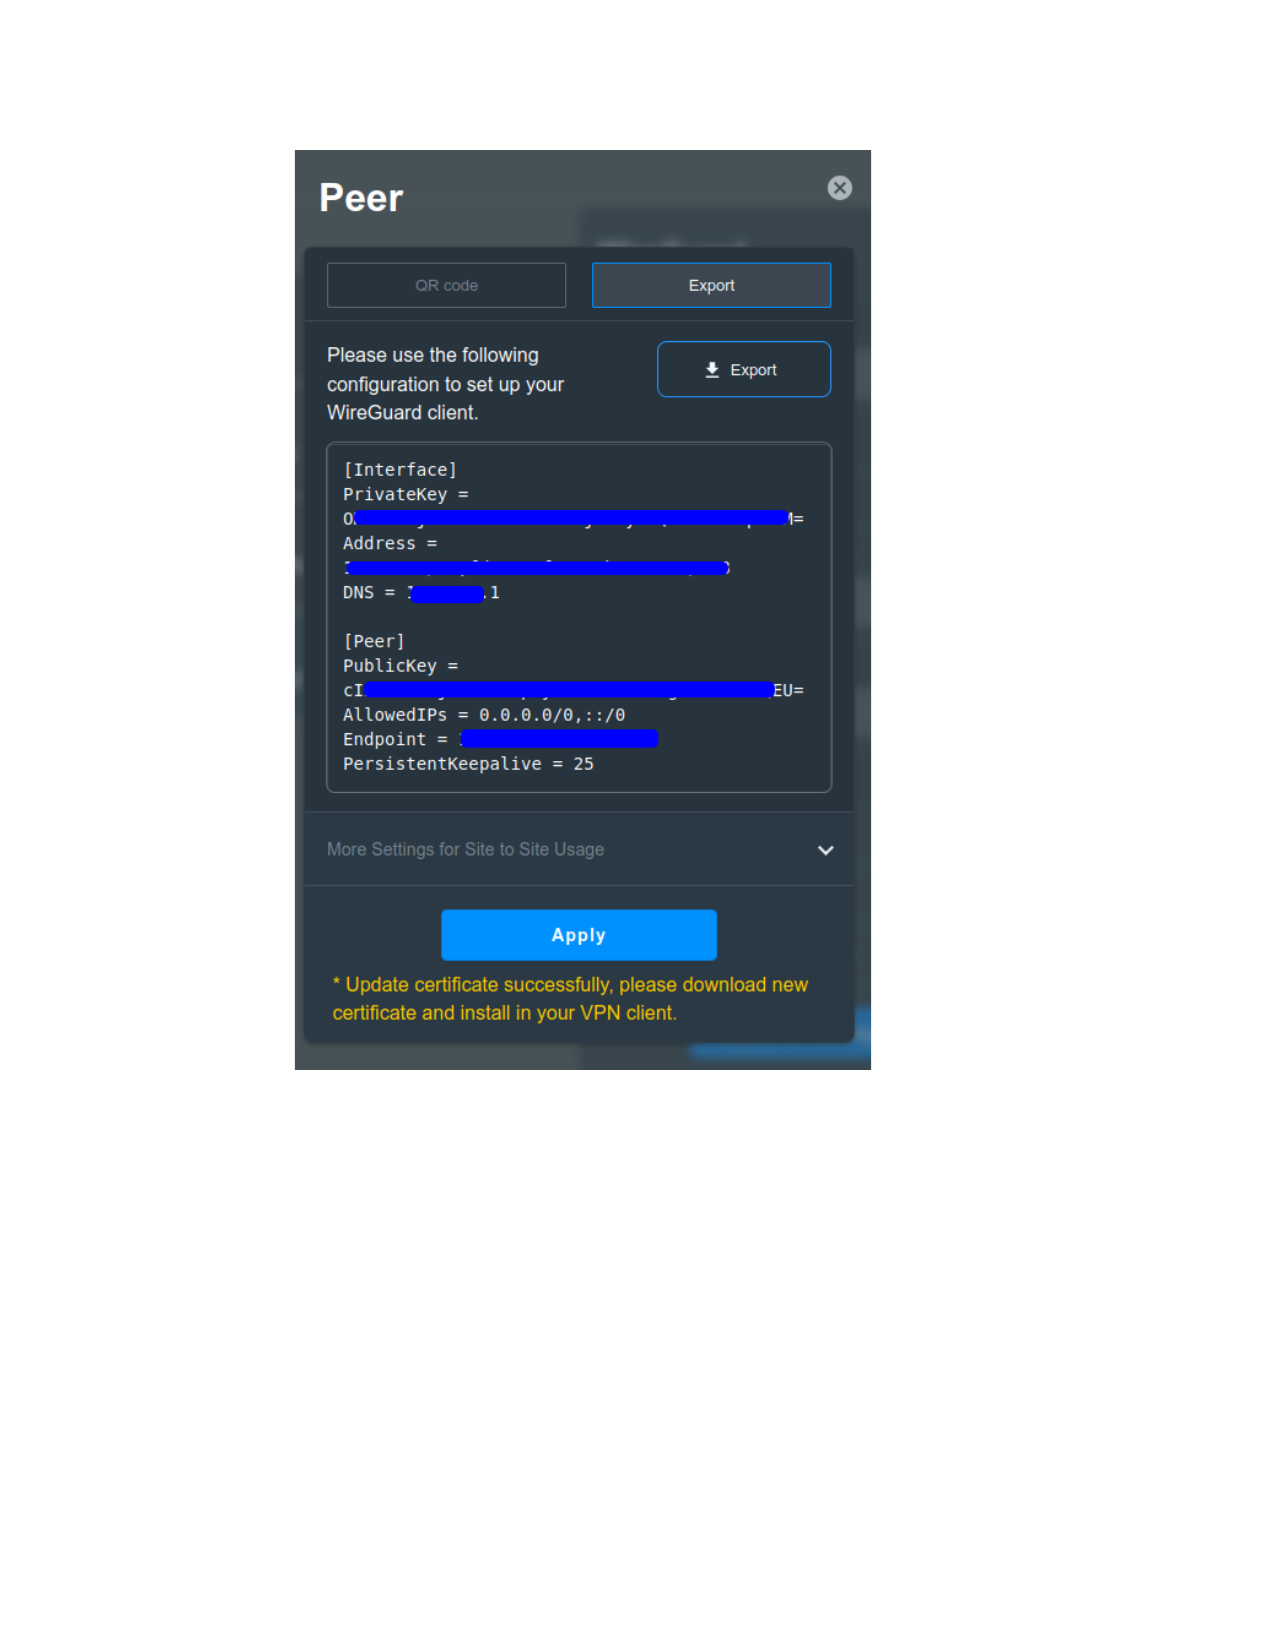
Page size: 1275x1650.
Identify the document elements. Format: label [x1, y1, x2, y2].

picture [294, 150, 872, 1070]
